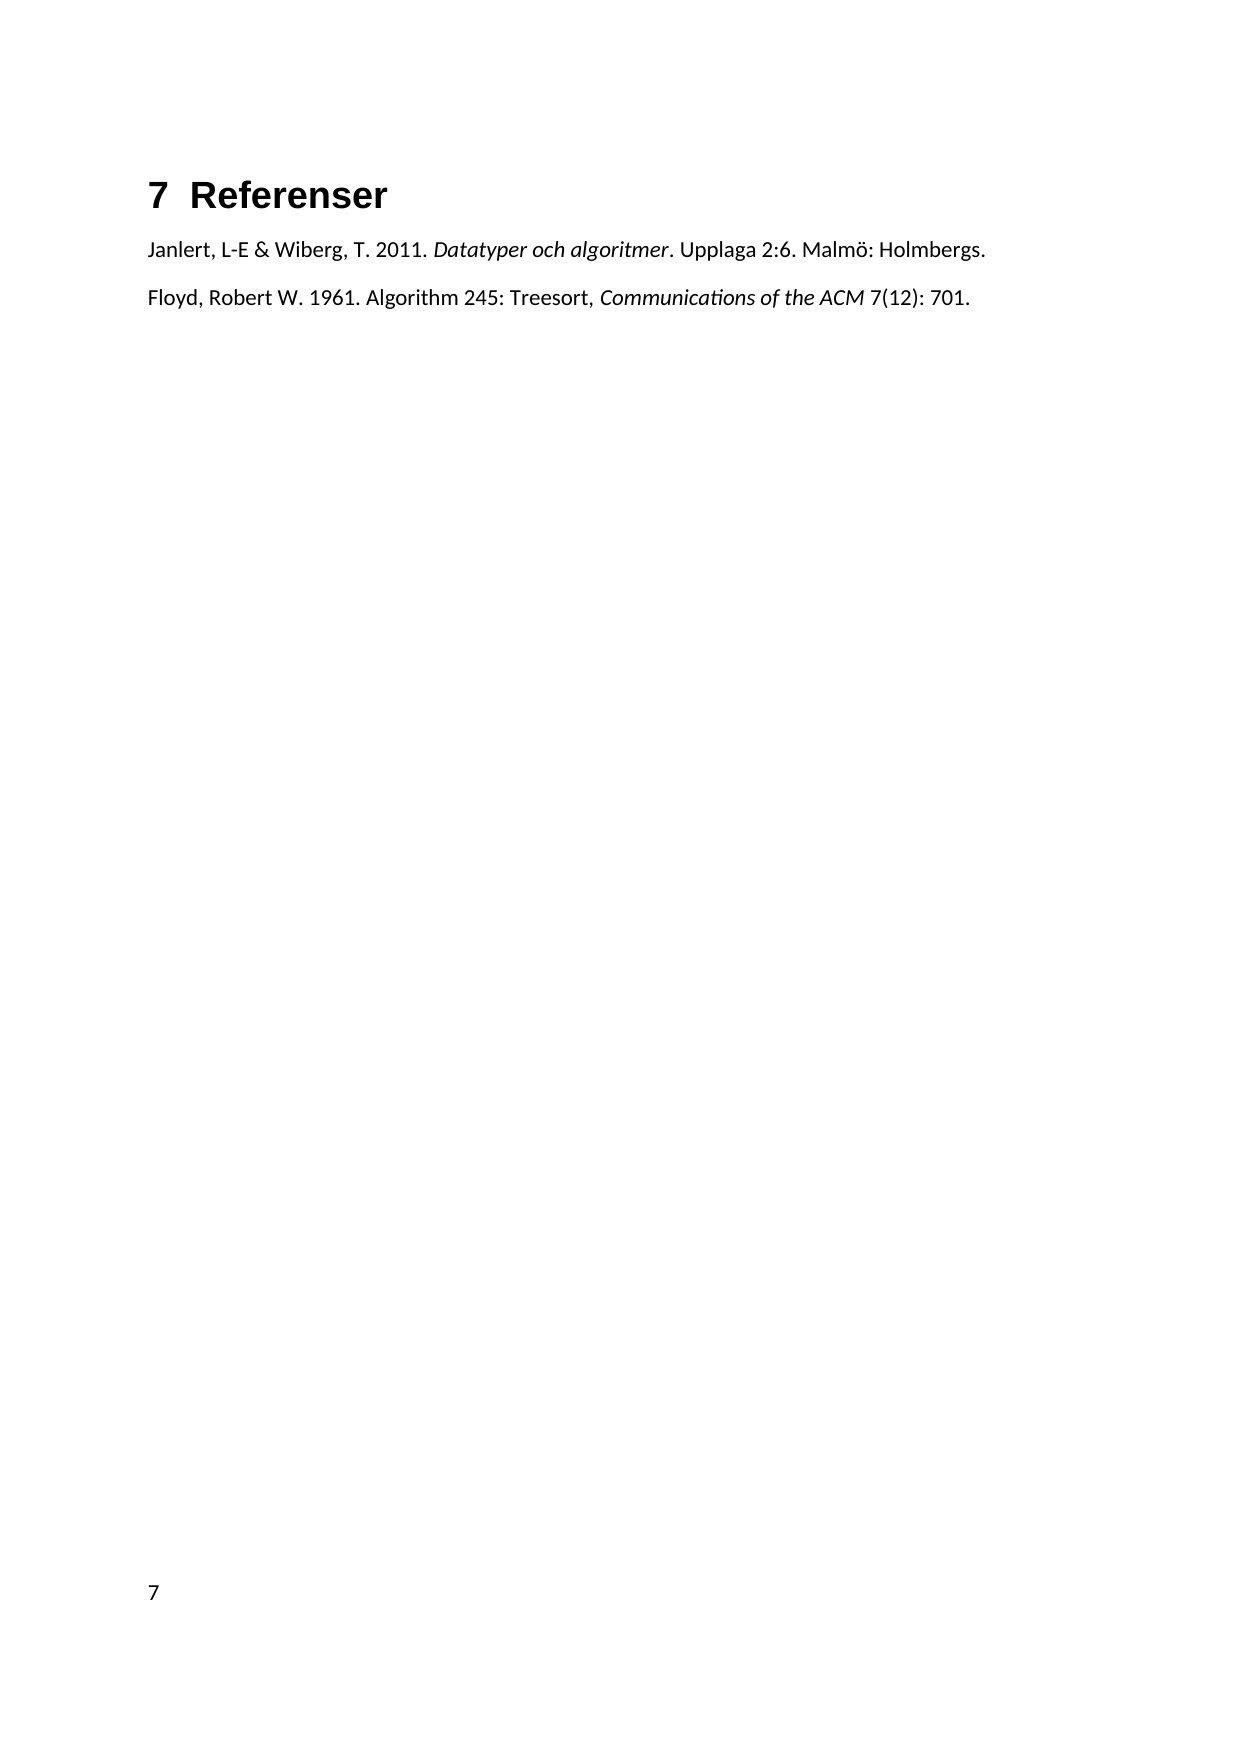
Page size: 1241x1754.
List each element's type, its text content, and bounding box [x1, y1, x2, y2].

subtitle 7 Referenser [148, 173, 1093, 216]
text Janlert, L-E & Wiberg, T. 2011. Datatyper och algoritmer. Upplaga 2:6. Malmö: Holmbergs. [148, 235, 1093, 263]
text Floyd, Robert W. 1961. Algorithm 245: Treesort, Communications of the ACM 7(12): 701. [148, 283, 1093, 311]
